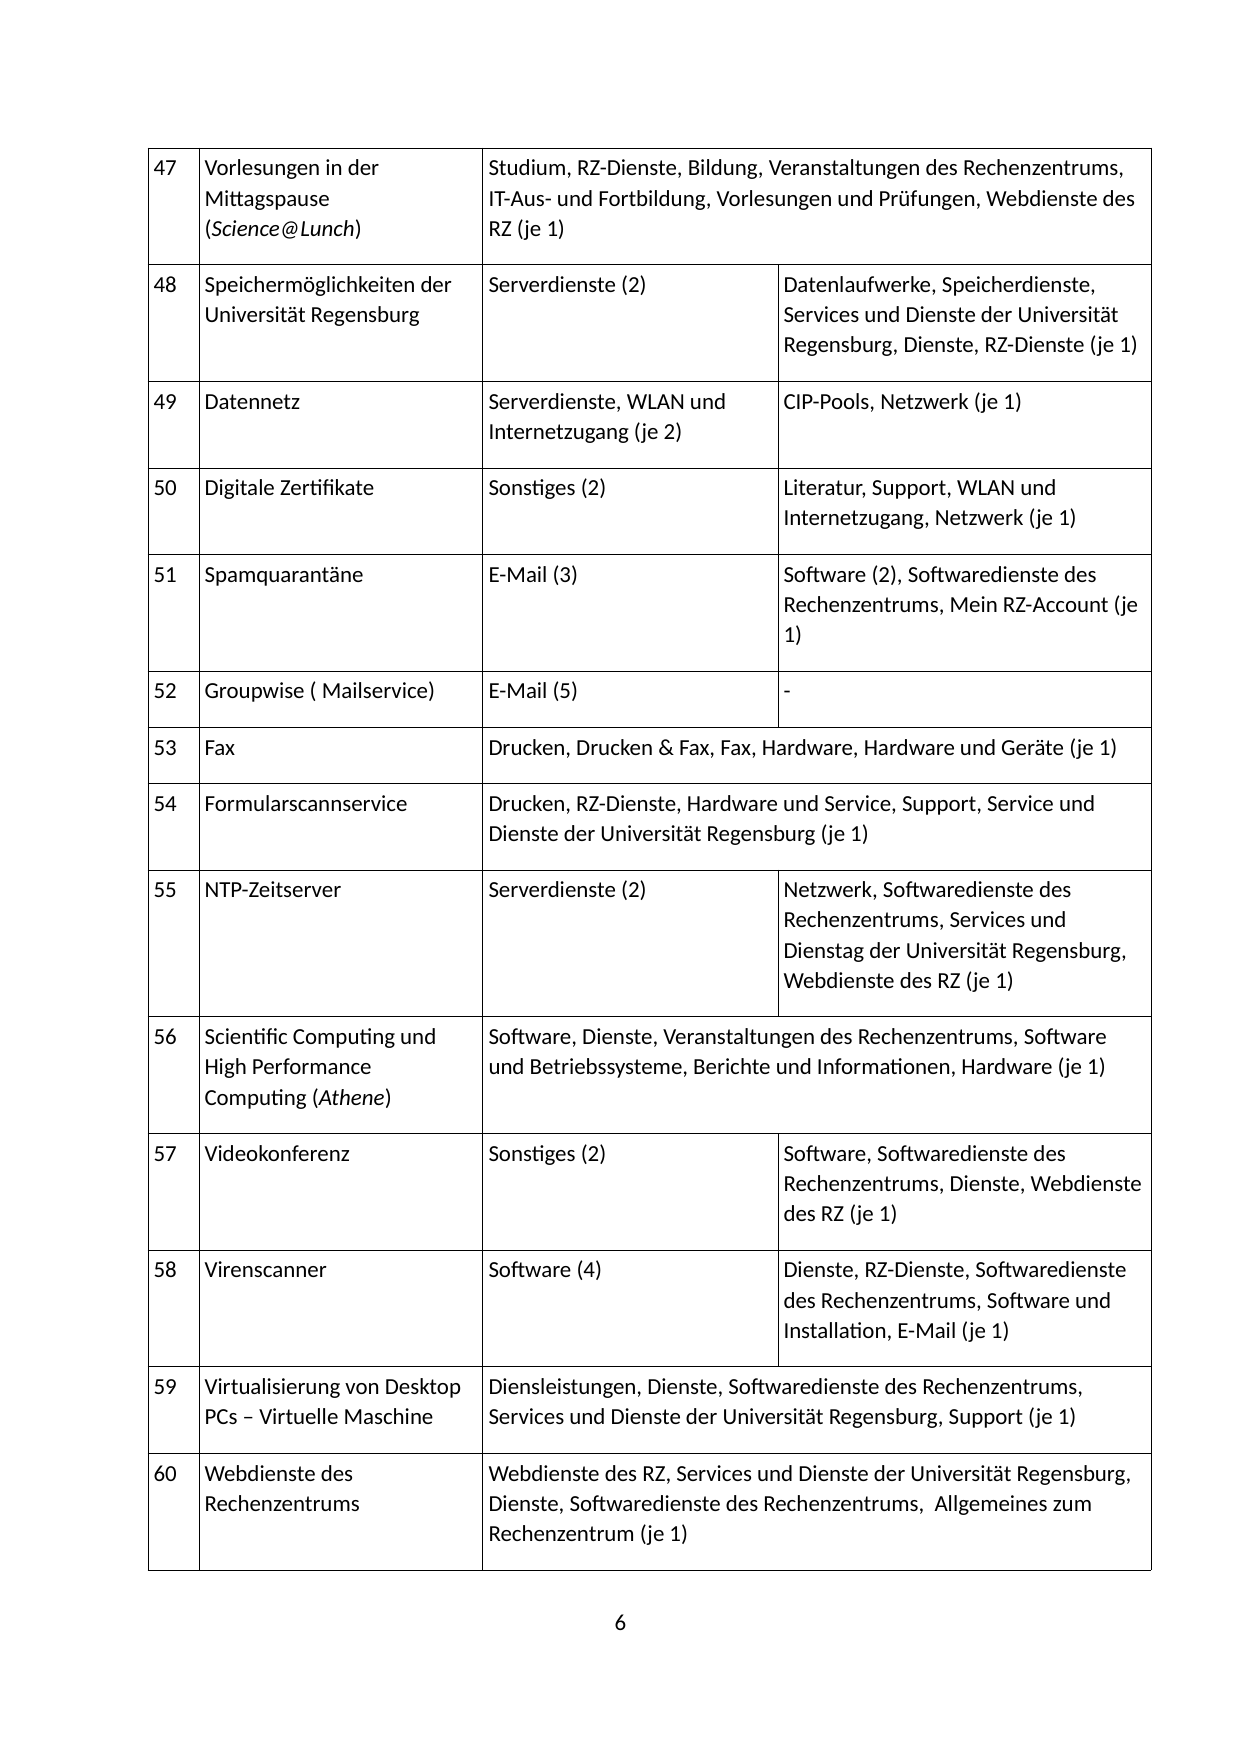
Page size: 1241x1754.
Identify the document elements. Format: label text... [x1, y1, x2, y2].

table_cell 47 [149, 149, 199, 264]
table_cell CIP-Pools, Netzwerk (je 1) [779, 382, 1151, 467]
table_cell E-Mail (3) [483, 555, 778, 671]
table_cell Diensleistungen, Dienste, Softwaredienste des Rechenzentrums, Services und Dienste der Universität Regensburg, Support (je 1) [483, 1367, 1151, 1453]
table_cell 60 [149, 1454, 199, 1569]
table_cell NTP-Zeitserver [200, 871, 482, 1016]
table_cell Drucken, Drucken & Fax, Fax, Hardware, Hardware und Geräte (je 1) [483, 728, 1151, 783]
table_cell Groupwise ( Mailservice) [200, 672, 482, 727]
table_cell - [779, 672, 1151, 727]
table_cell 49 [149, 382, 199, 467]
table_cell Datenlaufwerke, Speicherdienste, Services und Dienste der Universität Regensburg, Dienste, RZ-Dienste (je 1) [779, 265, 1151, 381]
table_cell Datennetz [200, 382, 482, 467]
table_cell 58 [149, 1251, 199, 1366]
table_cell 48 [149, 265, 199, 381]
table_cell Sonstiges (2) [483, 1134, 778, 1250]
table_cell Fax [200, 728, 482, 783]
table_cell Software (4) [483, 1251, 778, 1366]
table_cell Speichermöglichkeiten der Universität Regensburg [200, 265, 482, 381]
table_cell Videokonferenz [200, 1134, 482, 1250]
table_cell Serverdienste (2) [483, 871, 778, 1016]
table_cell Software (2), Softwaredienste des Rechenzentrums, Mein RZ-Account (je 1) [779, 555, 1151, 671]
table_cell Scientific Computing und High Performance Computing (Athene) [200, 1017, 482, 1133]
table_cell Drucken, RZ-Dienste, Hardware und Service, Support, Service und Dienste der Universität Regensburg (je 1) [483, 784, 1151, 869]
table_cell Sonstiges (2) [483, 469, 778, 554]
table_cell Literatur, Support, WLAN und Internetzugang, Netzwerk (je 1) [779, 469, 1151, 554]
table_cell 57 [149, 1134, 199, 1250]
table_cell Formularscannservice [200, 784, 482, 869]
table_cell Webdienste des RZ, Services und Dienste der Universität Regensburg, Dienste, Softwaredienste des Rechenzentrums, Allgemeines zum Rechenzentrum (je 1) [483, 1454, 1151, 1569]
table_cell Serverdienste, WLAN und Internetzugang (je 2) [483, 382, 778, 467]
table_cell Virtualisierung von Desktop PCs – Virtuelle Maschine [200, 1367, 482, 1453]
table_cell 52 [149, 672, 199, 727]
table_cell Spamquarantäne [200, 555, 482, 671]
table_cell Digitale Zertifikate [200, 469, 482, 554]
table_cell Virenscanner [200, 1251, 482, 1366]
table_cell 50 [149, 469, 199, 554]
table_cell 53 [149, 728, 199, 783]
table_cell Serverdienste (2) [483, 265, 778, 381]
table_cell E-Mail (5) [483, 672, 778, 727]
table_cell Software, Softwaredienste des Rechenzentrums, Dienste, Webdienste des RZ (je 1) [779, 1134, 1151, 1250]
table_cell 54 [149, 784, 199, 869]
table_cell 55 [149, 871, 199, 1016]
table_cell Studium, RZ-Dienste, Bildung, Veranstaltungen des Rechenzentrums, IT-Aus- und Fortbildung, Vorlesungen und Prüfungen, Webdienste des RZ (je 1) [483, 149, 1151, 264]
table_cell 59 [149, 1367, 199, 1453]
table_cell Webdienste des Rechenzentrums [200, 1454, 482, 1569]
table_cell Vorlesungen in der Mittagspause (Science@Lunch) [200, 149, 482, 264]
table_cell Dienste, RZ-Dienste, Softwaredienste des Rechenzentrums, Software und Installation, E-Mail (je 1) [779, 1251, 1151, 1366]
table_cell Software, Dienste, Veranstaltungen des Rechenzentrums, Software und Betriebssysteme, Berichte und Informationen, Hardware (je 1) [483, 1017, 1151, 1133]
table_cell Netzwerk, Softwaredienste des Rechenzentrums, Services und Dienstag der Universität Regensburg, Webdienste des RZ (je 1) [779, 871, 1151, 1016]
table_cell 51 [149, 555, 199, 671]
table_cell 56 [149, 1017, 199, 1133]
